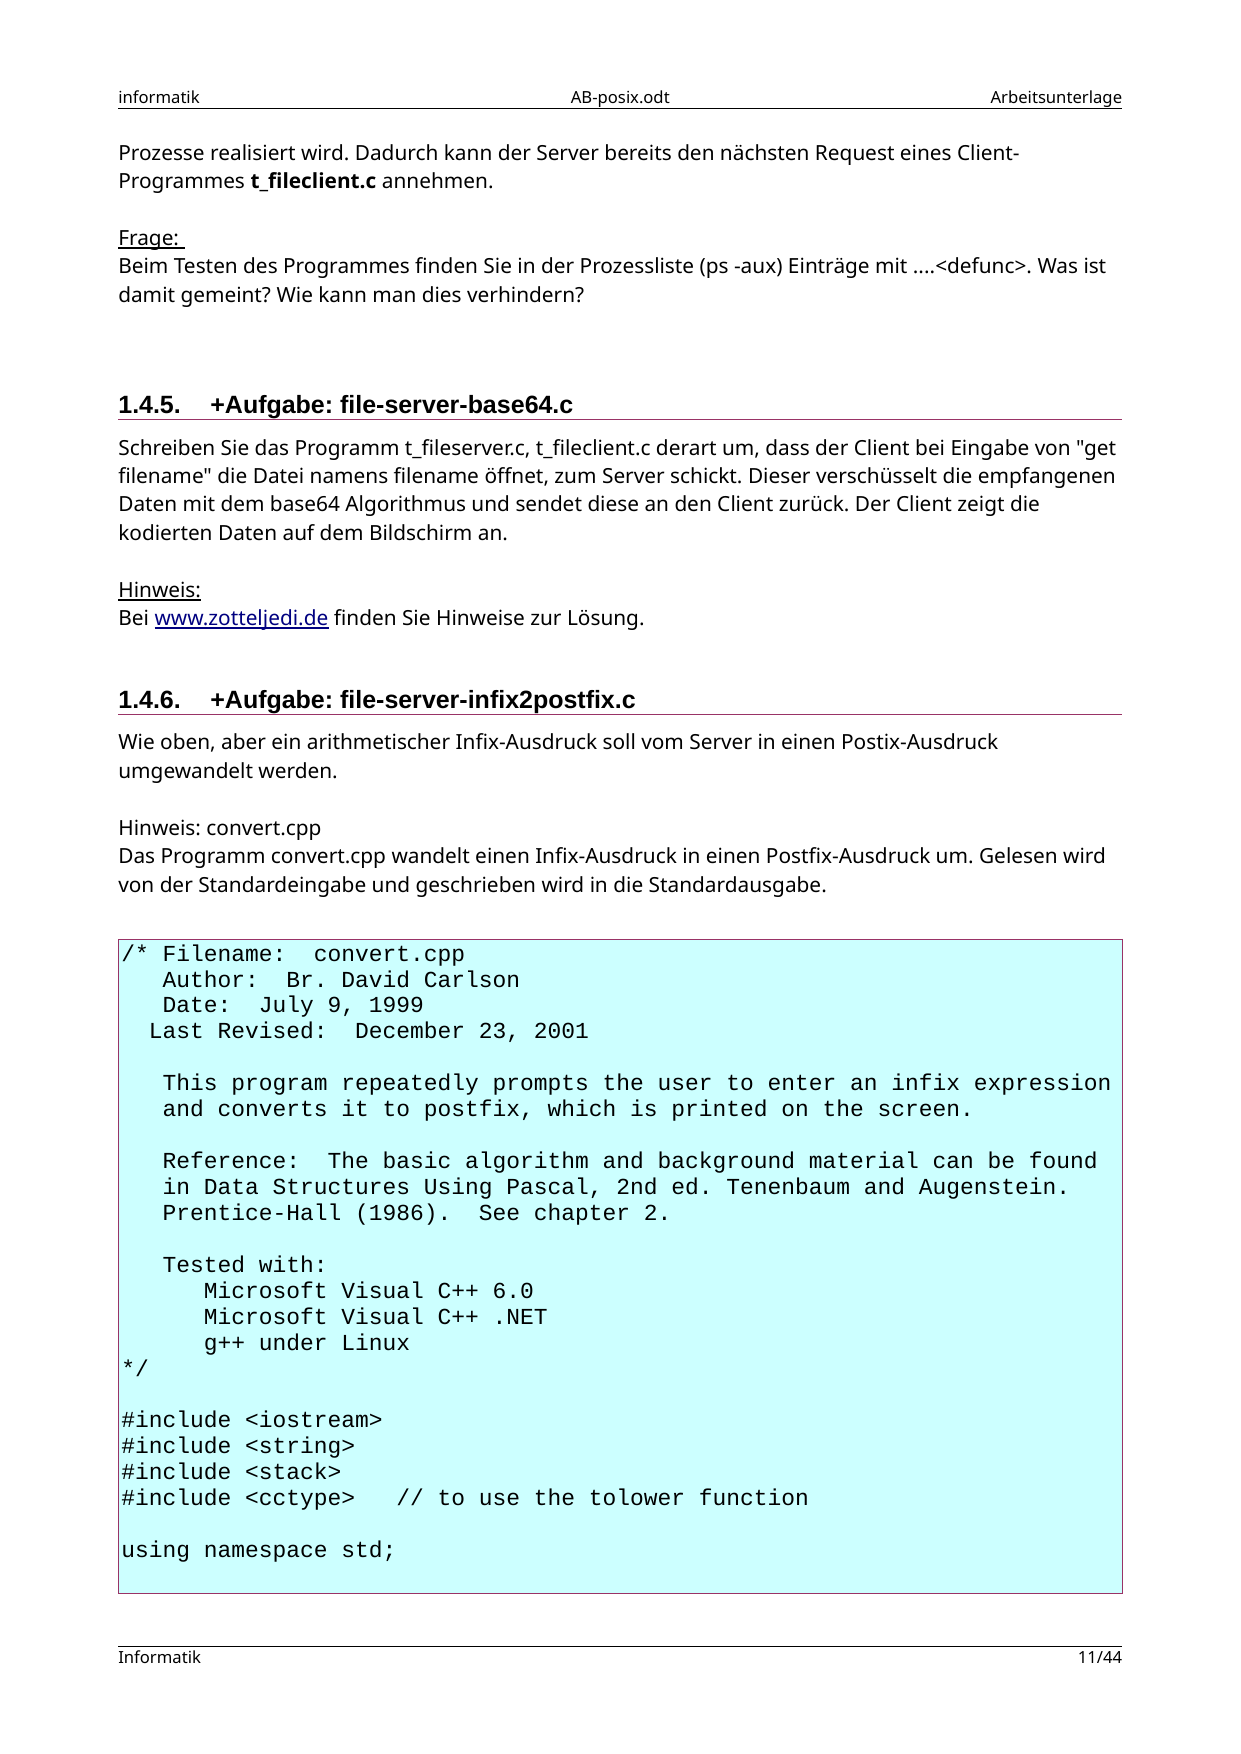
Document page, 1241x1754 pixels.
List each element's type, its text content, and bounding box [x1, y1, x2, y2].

text Das Programm convert.cpp wandelt einen Infix-Ausdruck in einen Postfix-Ausdruck um. Gelesen wird von der Standardeingabe und geschrieben wird in die Standardausgabe. [118, 841, 1122, 927]
text Schreiben Sie das Programm t_fileserver.c, t_fileclient.c derart um, dass der Client bei Eingabe von "get filename" die Datei namens filename öffnet, zum Server schickt. Dieser verschüsselt die empfangenen Daten mit dem base64 Algorithmus und sendet diese an den Client zurück. Der Client zeigt die kodierten Daten auf dem Bildschirm an. Hinweis: Bei www.zotteljedi.de finden Sie Hinweise zur Lösung. [118, 433, 1122, 632]
text Prentice-Hall (1986). See chapter 2. [119, 1198, 1122, 1224]
text Last Revised: December 23, 2001 [119, 1017, 1122, 1043]
text #include <cctype> // to use the tolower function [119, 1484, 1122, 1509]
text Hinweis: convert.cpp [118, 813, 1122, 841]
subtitle +Aufgabe: file-server-base64.c [118, 390, 1122, 419]
text g++ under Linux [119, 1328, 1122, 1354]
text and converts it to postfix, which is printed on the screen. [119, 1094, 1122, 1121]
subtitle +Aufgabe: file-server-infix2postfix.c [118, 685, 1122, 714]
text #include <stack> [119, 1458, 1122, 1484]
text Microsoft Visual C++ 6.0 [119, 1276, 1122, 1302]
text /* Filename: convert.cpp [119, 940, 1122, 965]
text This program repeatedly prompts the user to enter an infix expression [119, 1069, 1122, 1094]
text Date: July 9, 1999 [119, 991, 1122, 1017]
text Microsoft Visual C++ .NET [119, 1302, 1122, 1328]
text #include <string> [119, 1432, 1122, 1458]
text Reference: The basic algorithm and background material can be found [119, 1146, 1122, 1172]
text Tested with: [119, 1250, 1122, 1276]
text Wie oben, aber ein arithmetischer Infix-Ausdruck soll vom Server in einen Postix-Ausdruck umgewandelt werden. [118, 727, 1122, 784]
text #include <iostream> [119, 1406, 1122, 1432]
text Author: Br. David Carlson [119, 965, 1122, 991]
text using namespace std; [119, 1536, 1122, 1561]
text */ [119, 1354, 1122, 1380]
text in Data Structures Using Pascal, 2nd ed. Tenenbaum and Augenstein. [119, 1172, 1122, 1198]
text Prozesse realisiert wird. Dadurch kann der Server bereits den nächsten Request eines Client-Programmes t_fileclient.c annehmen. Frage: Beim Testen des Programmes finden Sie in der Prozessliste (ps -aux) Einträge mit ....<defunc>. Was ist damit gemeint? Wie kann man dies verhindern? [118, 138, 1122, 337]
